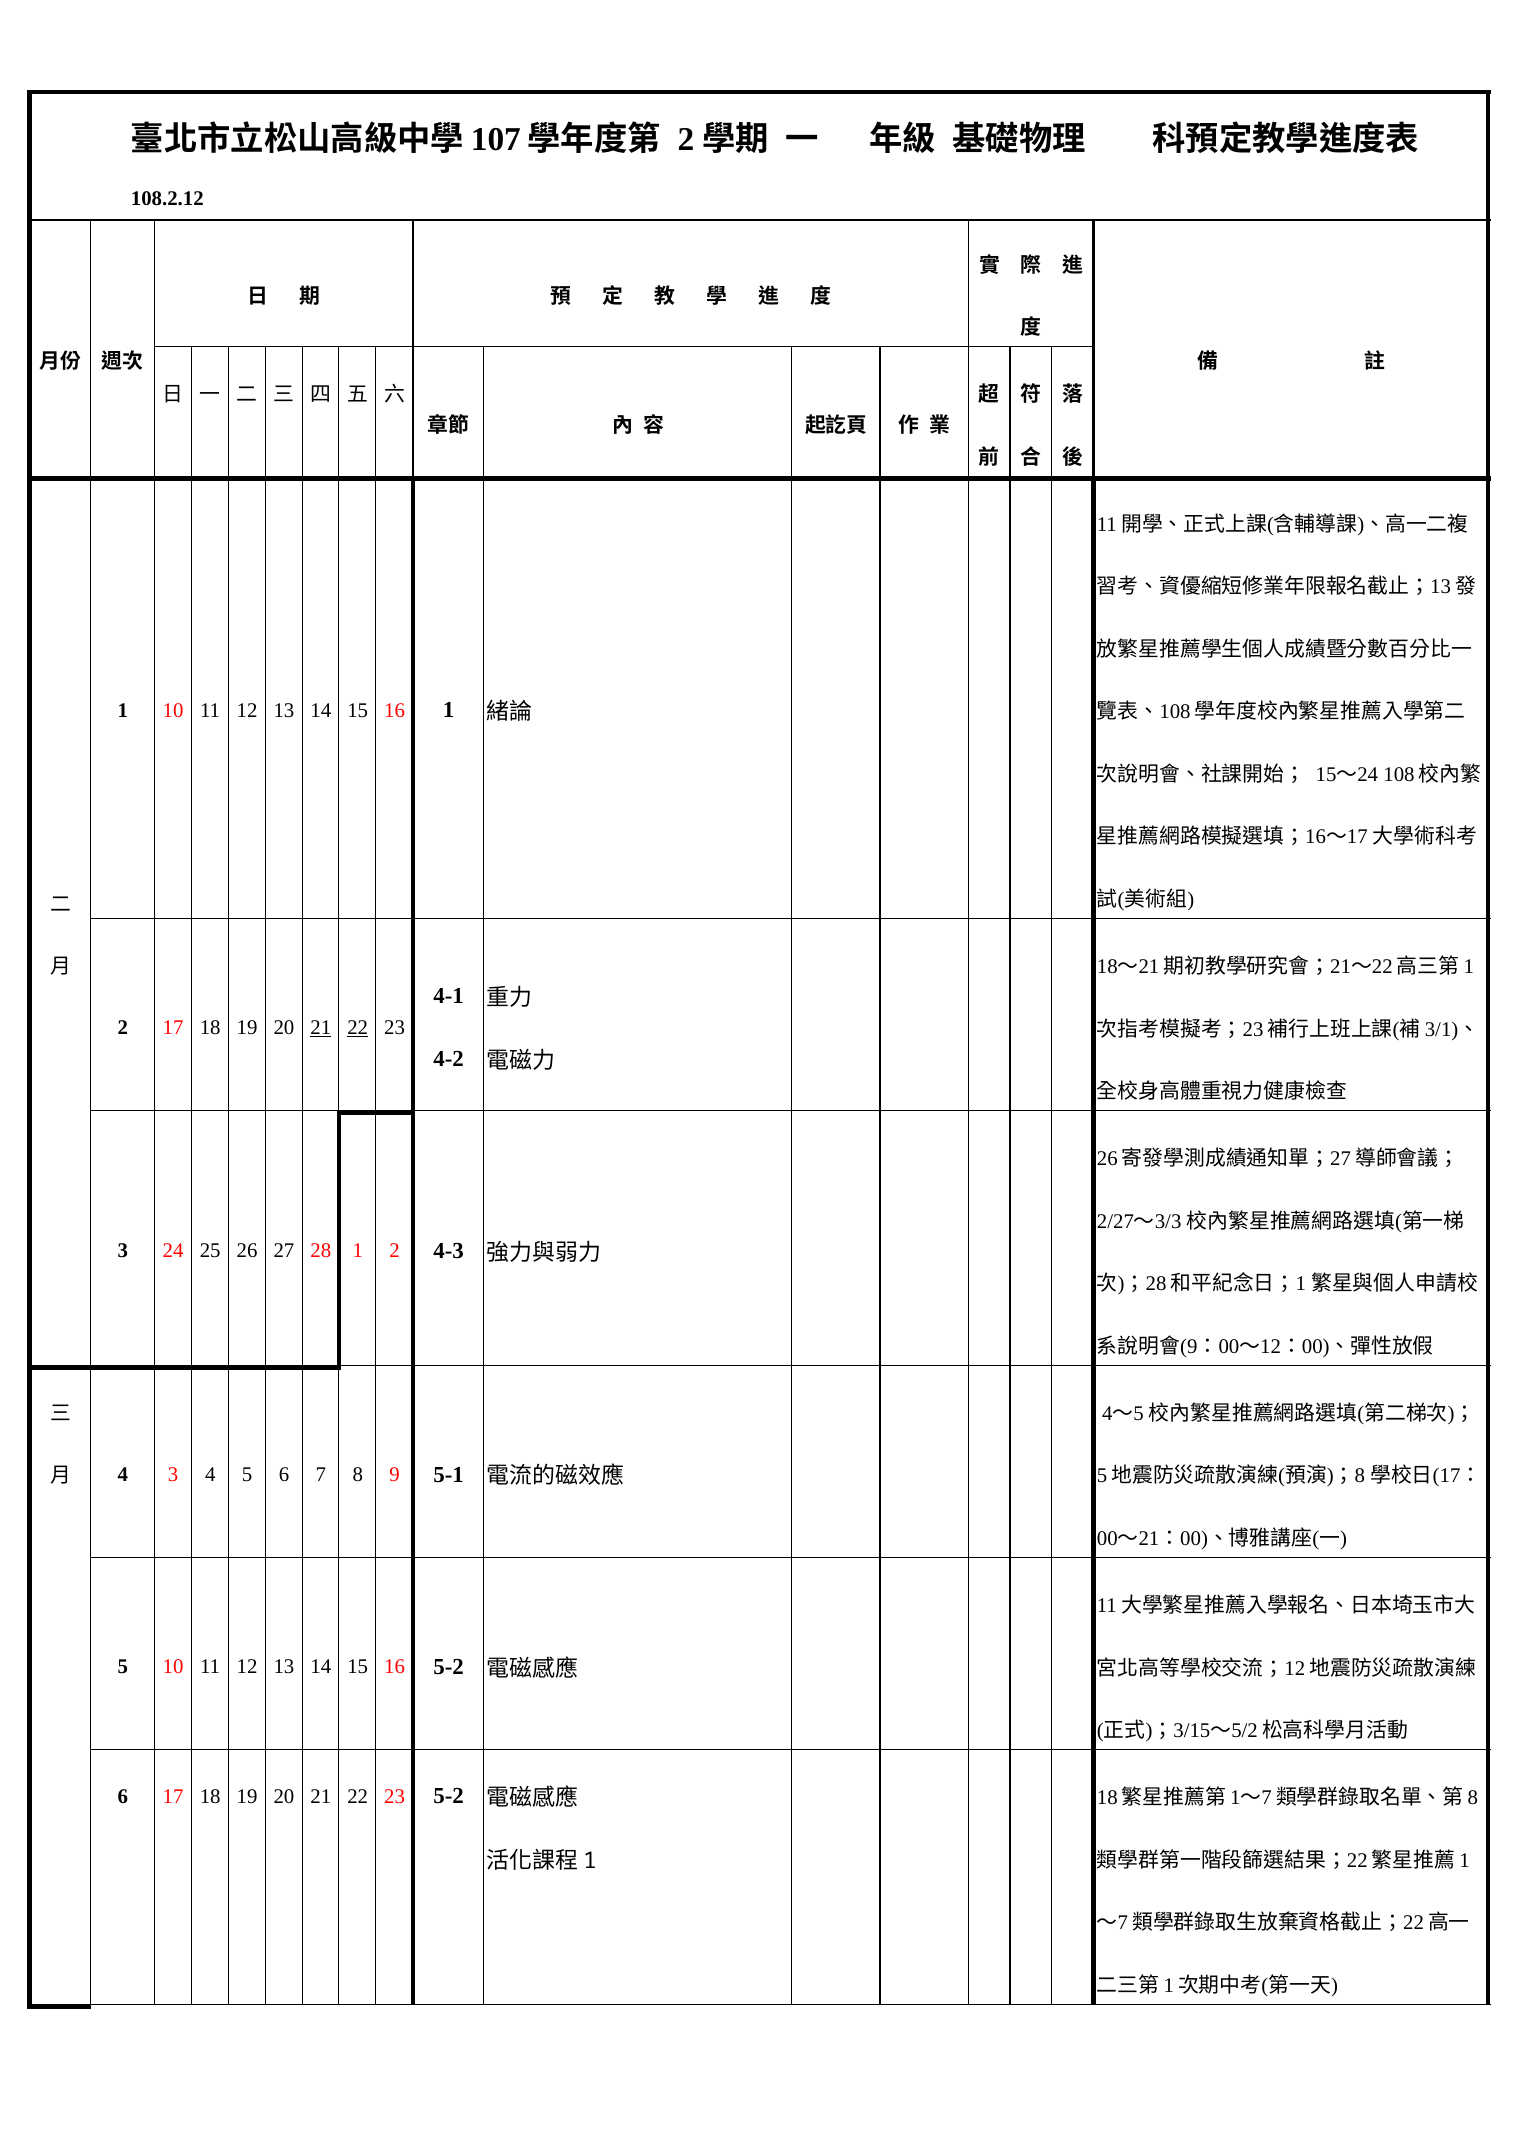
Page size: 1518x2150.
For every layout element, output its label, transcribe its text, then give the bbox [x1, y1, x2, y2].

table_cell 14 [303, 481, 338, 918]
table_cell [969, 1111, 1009, 1365]
table_cell 4 [91, 1370, 154, 1557]
table_cell 24 [155, 1111, 191, 1365]
table_cell 18～21期初教學研究會；21～22高三第1次指考模擬考；23補行上班上課(補3/1)、全校身高體重視力健康檢查 [1096, 919, 1486, 1110]
table_cell 緒論 [484, 481, 791, 918]
table_cell 1 [91, 481, 154, 918]
table_cell 17 [155, 1750, 191, 2004]
table_cell 15 [339, 1558, 375, 1749]
table_cell 符合 [1011, 347, 1051, 476]
table_cell 20 [266, 919, 302, 1110]
table_cell [969, 1558, 1009, 1749]
table_cell [969, 481, 1009, 918]
table_cell 18 [192, 919, 228, 1110]
table_cell 3 [91, 1111, 154, 1365]
table_cell 11 [192, 1558, 228, 1749]
table_cell [1011, 1366, 1051, 1557]
table_cell [881, 481, 968, 918]
table_cell 22 [339, 919, 375, 1110]
table_cell [1052, 919, 1091, 1110]
table_cell 18繁星推薦第1～7類學群錄取名單、第8類學群第一階段篩選結果；22繁星推薦1～7類學群錄取生放棄資格截止；22高一二三第1次期中考(第一天) [1096, 1750, 1486, 2004]
table_cell 22 [339, 1750, 375, 2004]
table_cell 7 [303, 1370, 338, 1557]
table_cell 2 [91, 919, 154, 1110]
table_cell 月份 [32, 221, 90, 476]
table_cell 27 [266, 1111, 302, 1365]
table_cell 6 [266, 1370, 302, 1557]
table_cell 日 [155, 347, 191, 476]
table_cell 23 [376, 919, 411, 1110]
table_cell 起訖頁 [792, 347, 879, 476]
table_cell [881, 1558, 968, 1749]
table_cell 16 [376, 1558, 411, 1749]
table_cell 預 定 教 學 進 度 [414, 221, 968, 346]
table_cell [1011, 1558, 1051, 1749]
table_cell [969, 919, 1009, 1110]
table_cell [969, 1750, 1009, 2004]
table_cell 二 [229, 347, 265, 476]
table_cell 5-2 [415, 1558, 483, 1749]
table_cell [1052, 1366, 1091, 1557]
table_cell 電流的磁效應 [484, 1366, 791, 1557]
table_cell [969, 1366, 1009, 1557]
table_cell 23 [376, 1750, 411, 2004]
table_cell 10 [155, 481, 191, 918]
table_cell [1052, 481, 1091, 918]
table_cell 6 [91, 1750, 154, 2004]
table_cell 重力 電磁力 [484, 919, 791, 1110]
table_cell 4-1 4-2 [415, 919, 483, 1110]
table_cell [1011, 481, 1051, 918]
table_cell 18 [192, 1750, 228, 2004]
table_cell 11 [192, 481, 228, 918]
table_cell [881, 1750, 968, 2004]
table_cell 5-2 [415, 1750, 483, 2004]
table_cell 電磁感應 活化課程1 [484, 1750, 791, 2004]
table_cell 1 [341, 1115, 375, 1365]
table_cell [1052, 1111, 1091, 1365]
table_cell 備 註 [1095, 221, 1486, 476]
table_cell 週次 [91, 221, 154, 476]
table_cell 1 [415, 481, 483, 918]
table_cell 4 [192, 1370, 228, 1557]
table_cell 26寄發學測成績通知單；27導師會議；2/27～3/3 校內繁星推薦網路選填(第一梯次)；28和平紀念日；1 繁星與個人申請校系說明會(9：00～12：00)、彈性放假 [1096, 1111, 1486, 1365]
table_cell [1011, 919, 1051, 1110]
table_cell 作 業 [881, 347, 968, 476]
table_cell 9 [376, 1366, 411, 1557]
table_cell 3 [155, 1370, 191, 1557]
table_cell 13 [266, 481, 302, 918]
table_cell 21 [303, 919, 338, 1110]
table_cell 超前 [969, 347, 1009, 476]
table_cell [792, 1558, 879, 1749]
table_cell 5 [229, 1370, 265, 1557]
table_cell 20 [266, 1750, 302, 2004]
table_cell 三 月 [32, 1370, 90, 2004]
table_cell 日 期 [155, 221, 412, 346]
table_cell 三 [266, 347, 302, 476]
table_cell 26 [229, 1111, 265, 1365]
table_cell 5 [91, 1558, 154, 1749]
table_cell 10 [155, 1558, 191, 1749]
table_cell 2 [376, 1115, 411, 1365]
table_cell [792, 1366, 879, 1557]
table_cell [792, 1750, 879, 2004]
table_cell 5-1 [415, 1366, 483, 1557]
table_cell 五 [339, 347, 375, 476]
table_cell 13 [266, 1558, 302, 1749]
table_cell 二 月 [32, 481, 90, 1365]
table_cell [881, 919, 968, 1110]
table_cell 4-3 [415, 1111, 483, 1365]
table_cell [881, 1366, 968, 1557]
table_cell 21 [303, 1750, 338, 2004]
table_cell [792, 1111, 879, 1365]
table_cell [1011, 1750, 1051, 2004]
table_header 臺北市立松山高級中學107學年度第 2 學期 一 年級 基礎物理 科預定教學進度表 108.2.12 [32, 94, 1486, 219]
table_cell 章節 [414, 347, 483, 476]
table_cell 12 [229, 481, 265, 918]
table_cell 16 [376, 481, 411, 918]
table_cell 8 [339, 1366, 375, 1557]
table_cell 14 [303, 1558, 338, 1749]
table_cell [1052, 1558, 1091, 1749]
table_cell [1011, 1111, 1051, 1365]
table_cell 19 [229, 1750, 265, 2004]
table_cell 11開學、正式上課(含輔導課)、高一二複習考、資優縮短修業年限報名截止；13發放繁星推薦學生個人成績暨分數百分比一覽表、108學年度校內繁星推薦入學第二次說明會、社課開始； 15～24 108校內繁星推薦網路模擬選填；16～17 大學術科考試(美術組) [1096, 481, 1486, 918]
table_cell 25 [192, 1111, 228, 1365]
table_cell 電磁感應 [484, 1558, 791, 1749]
table_cell 內 容 [484, 347, 791, 476]
table_cell 15 [339, 481, 375, 918]
table_cell 強力與弱力 [484, 1111, 791, 1365]
table_cell 四 [303, 347, 338, 476]
table_cell [1052, 1750, 1091, 2004]
table_cell 11大學繁星推薦入學報名、日本埼玉市大宮北高等學校交流；12地震防災疏散演練(正式)；3/15～5/2松高科學月活動 [1096, 1558, 1486, 1749]
table_cell 19 [229, 919, 265, 1110]
table_cell 28 [303, 1111, 337, 1365]
table_cell 落後 [1052, 347, 1092, 476]
table_cell [792, 919, 879, 1110]
table_cell 一 [192, 347, 228, 476]
table_cell [792, 481, 879, 918]
table_cell 4～5 校內繁星推薦網路選填(第二梯次)；5地震防災疏散演練(預演)；8 學校日(17：00～21：00)、博雅講座(一) [1096, 1366, 1486, 1557]
table_cell 六 [376, 347, 412, 476]
table_cell 17 [155, 919, 191, 1110]
table_cell 實 際 進 度 [969, 221, 1092, 346]
table_cell [881, 1111, 968, 1365]
table_cell 12 [229, 1558, 265, 1749]
